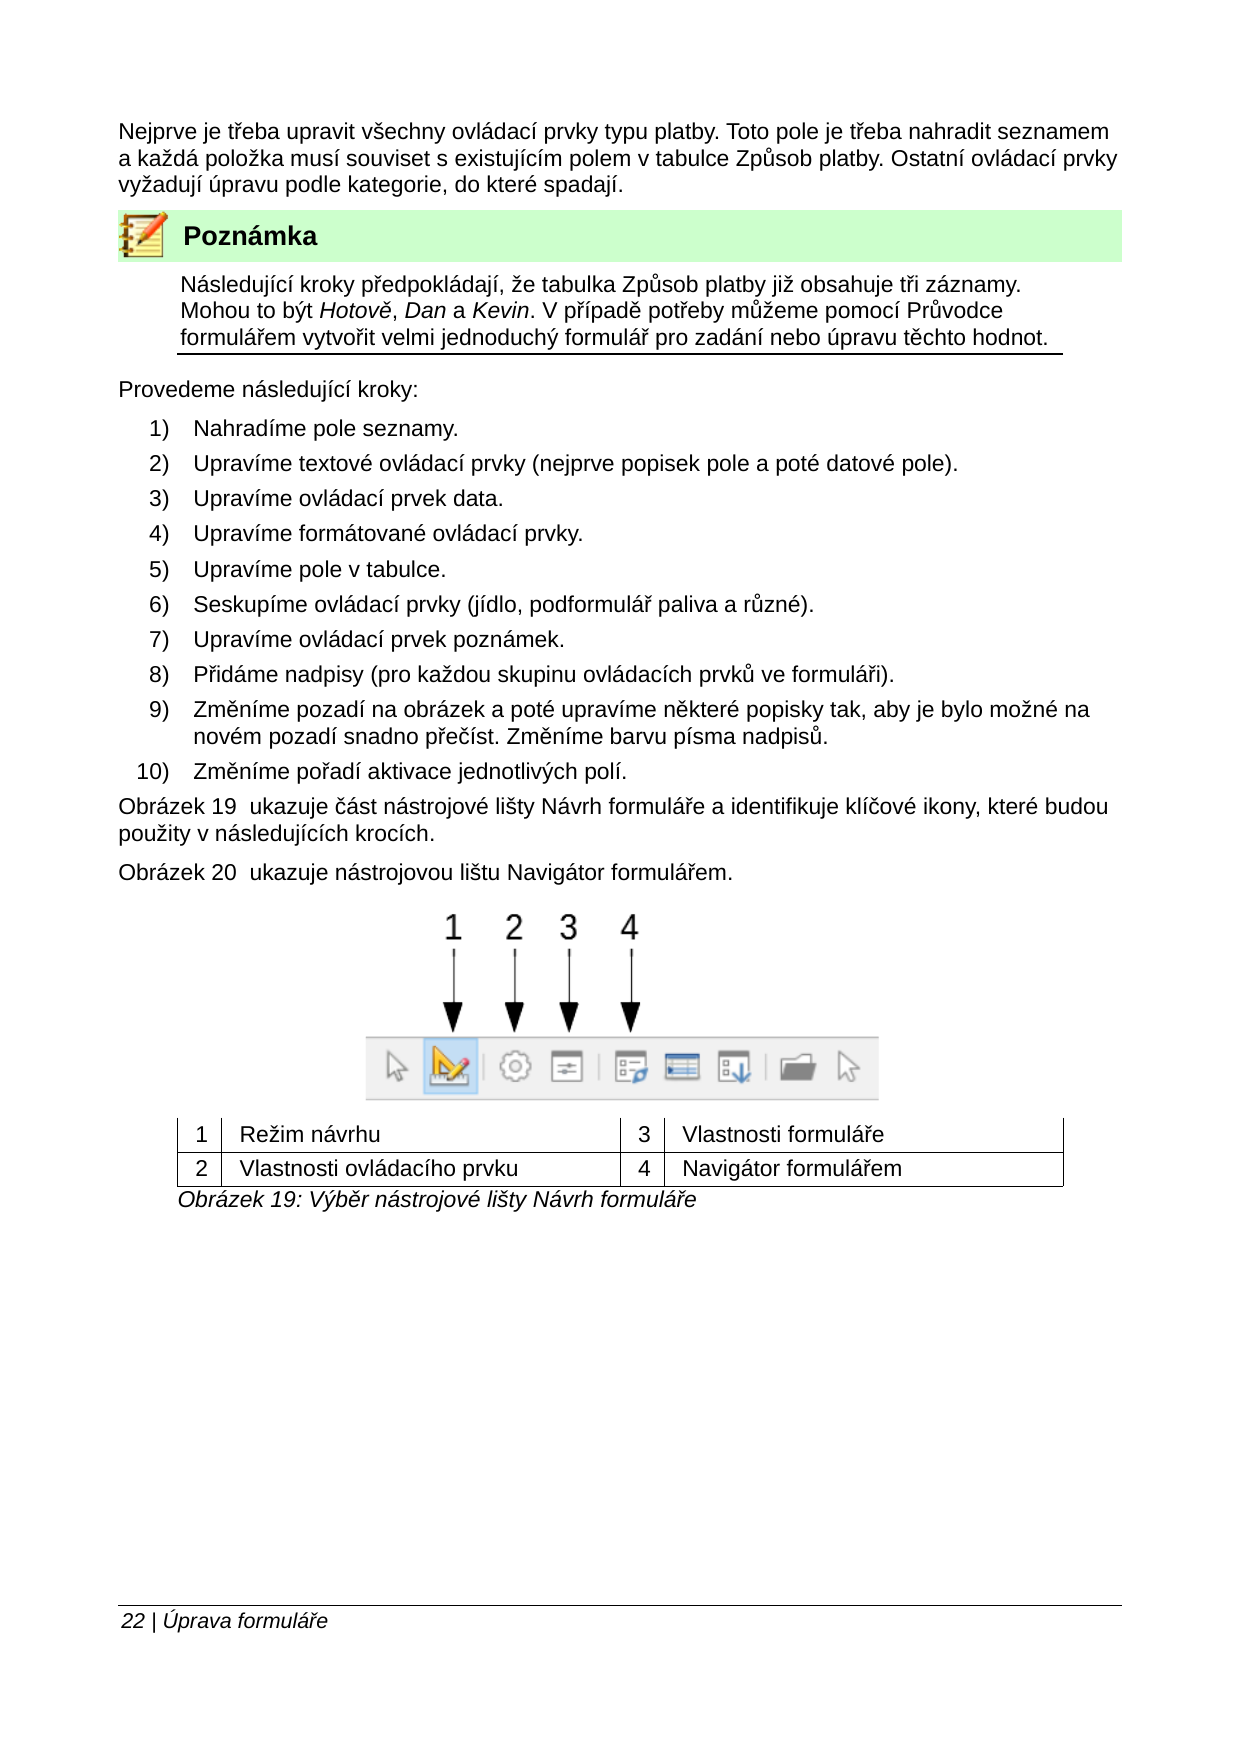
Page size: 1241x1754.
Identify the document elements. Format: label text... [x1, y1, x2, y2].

subtitle Poznámka [118, 210, 1122, 262]
table_cell 2 [178, 1153, 221, 1186]
picture [119, 210, 170, 261]
list Upravíme formátované ovládací prvky. [169, 520, 1122, 547]
list Přidáme nadpisy (pro každou skupinu ovládacích prvků ve formuláři). [169, 661, 1122, 688]
list Upravíme ovládací prvek poznámek. [169, 626, 1122, 652]
list Upravíme pole v tabulce. [169, 556, 1122, 582]
table_header Vlastnosti formuláře [665, 1118, 1063, 1151]
list Změníme pozadí na obrázek a poté upravíme některé popisky tak, aby je bylo možné na novém pozadí snadno přečíst. Změníme barvu písma nadpisů. [169, 696, 1122, 749]
table_header 3 [621, 1118, 664, 1151]
table_cell Navigátor formulářem [665, 1153, 1063, 1186]
table_cell 4 [621, 1153, 664, 1186]
list Upravíme ovládací prvek data. [169, 485, 1122, 512]
table_header Režim návrhu [222, 1118, 620, 1151]
list Upravíme textové ovládací prvky (nejprve popisek pole a poté datové pole). [169, 450, 1122, 476]
picture [354, 897, 887, 1106]
text Obrázek 19 ukazuje část nástrojové lišty Návrh formuláře a identifikuje klíčové ikony, které budou použity v následujících krocích. [118, 793, 1122, 846]
list Změníme pořadí aktivace jednotlivých polí. [169, 758, 1122, 784]
list Seskupíme ovládací prvky (jídlo, podformulář paliva a různé). [169, 591, 1122, 617]
text Následující kroky předpokládají, že tabulka Způsob platby již obsahuje tři záznamy. Mohou to být Hotově, Dan a Kevin. V případě potřeby můžeme pomocí Průvodce formulářem vytvořit velmi jednoduchý formulář pro zadání nebo úpravu těchto hodnot. [177, 268, 1063, 353]
text Obrázek 19: Výběr nástrojové lišty Návrh formuláře [177, 1187, 1063, 1213]
table_header 1 [178, 1118, 221, 1151]
text Provedeme následující kroky: [118, 376, 1122, 402]
table_cell Vlastnosti ovládacího prvku [222, 1153, 620, 1186]
text Nejprve je třeba upravit všechny ovládací prvky typu platby. Toto pole je třeba nahradit seznamem a každá položka musí souviset s existujícím polem v tabulce Způsob platby. Ostatní ovládací prvky vyžadují úpravu podle kategorie, do které spadají. [118, 118, 1122, 197]
list Nahradíme pole seznamy. [169, 415, 1122, 441]
text Obrázek 20 ukazuje nástrojovou lištu Navigátor formulářem. [118, 858, 1122, 885]
